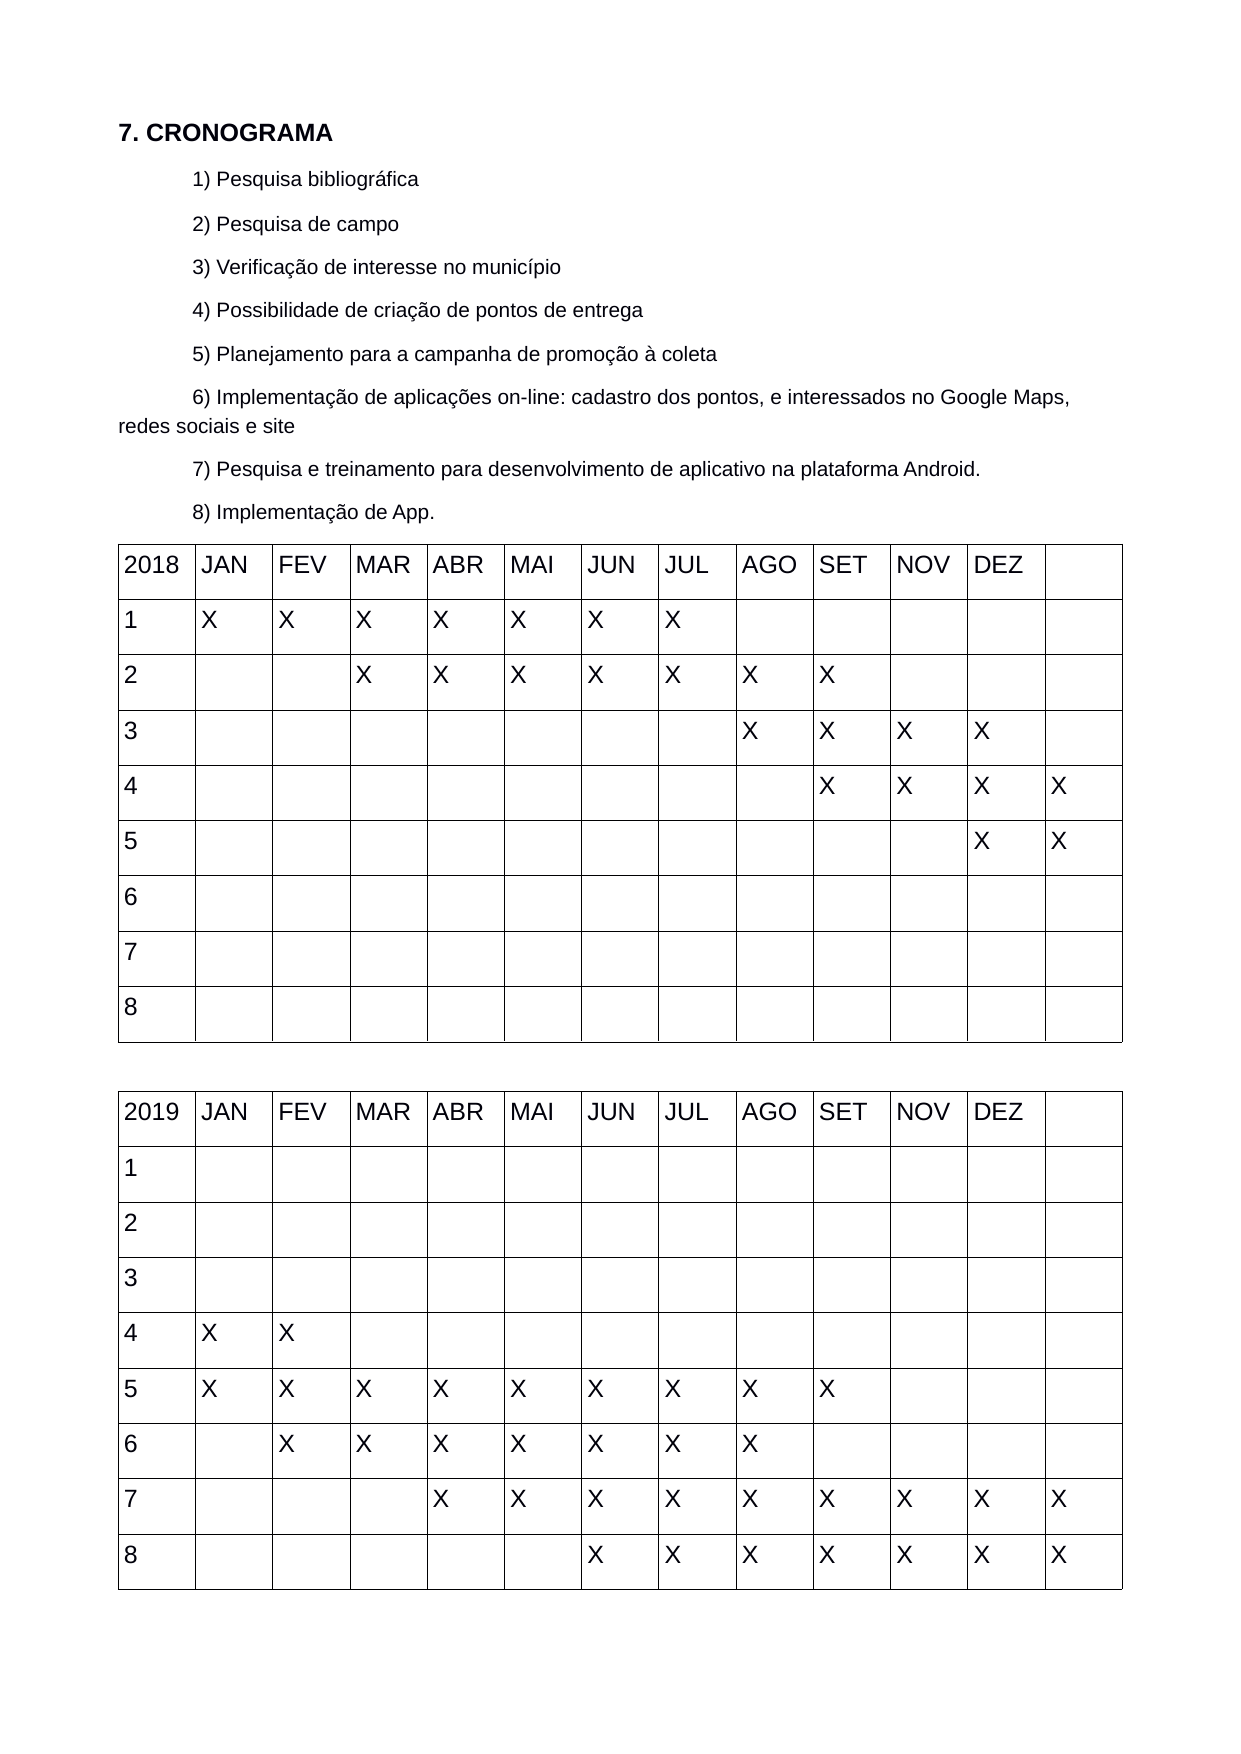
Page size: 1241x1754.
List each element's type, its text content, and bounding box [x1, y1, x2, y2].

table_cell X [428, 655, 504, 709]
table_cell X [273, 600, 350, 654]
table_cell [428, 1535, 504, 1589]
table_cell [968, 1203, 1045, 1257]
table_cell X [659, 1369, 736, 1423]
table_cell [968, 1258, 1045, 1312]
table_cell 8 [119, 987, 195, 1041]
table_cell [968, 1424, 1045, 1478]
table_header FEV [273, 545, 350, 599]
table_cell [351, 987, 427, 1041]
table_cell [1046, 1313, 1122, 1367]
table_cell [659, 766, 736, 820]
table_cell X [428, 600, 504, 654]
table_cell X [505, 600, 581, 654]
table_cell X [659, 1424, 736, 1478]
table_cell X [196, 1369, 272, 1423]
table_cell 8 [119, 1535, 195, 1589]
table_cell X [659, 1535, 736, 1589]
table_cell [737, 1147, 813, 1202]
table_cell [582, 876, 658, 931]
table_cell [505, 1313, 581, 1367]
table_cell X [737, 711, 813, 765]
table_cell [659, 876, 736, 931]
table_cell [273, 876, 350, 931]
table_cell X [968, 766, 1045, 820]
table_cell X [582, 1369, 658, 1423]
table_cell X [351, 1369, 427, 1423]
table_cell [428, 1258, 504, 1312]
table_cell [273, 1147, 350, 1202]
table_cell [1046, 1147, 1122, 1202]
table_cell 2 [119, 655, 195, 709]
table_cell [273, 766, 350, 820]
table_cell [968, 876, 1045, 931]
table_cell [196, 1203, 272, 1257]
table_cell X [428, 1479, 504, 1533]
table_cell [659, 821, 736, 875]
table_cell [505, 1535, 581, 1589]
table_cell [814, 876, 890, 931]
table_cell [891, 1369, 967, 1423]
table_cell [351, 1203, 427, 1257]
table_cell [273, 1535, 350, 1589]
table_cell [196, 987, 272, 1041]
table_cell [814, 987, 890, 1041]
table_cell X [814, 655, 890, 709]
table_cell X [737, 1535, 813, 1589]
table_cell X [582, 1535, 658, 1589]
table_cell [196, 876, 272, 931]
table_cell X [273, 1424, 350, 1478]
table_cell X [968, 1535, 1045, 1589]
table_cell [351, 1479, 427, 1533]
table_cell [814, 932, 890, 986]
table_header MAR [351, 1092, 427, 1146]
table_header NOV [891, 545, 967, 599]
table_cell [891, 600, 967, 654]
table_cell [737, 1258, 813, 1312]
table_cell 7 [119, 932, 195, 986]
table_cell [1046, 655, 1122, 709]
table_header NOV [891, 1092, 967, 1146]
table_cell [273, 1258, 350, 1312]
table_header JUN [582, 545, 658, 599]
table_header ABR [428, 545, 504, 599]
table_cell [428, 987, 504, 1041]
table_cell [891, 821, 967, 875]
table_cell [582, 1313, 658, 1367]
table_cell [1046, 600, 1122, 654]
table_cell X [814, 1479, 890, 1533]
table_cell [351, 1535, 427, 1589]
text 7. CRONOGRAMA [118, 118, 1122, 147]
table_cell [428, 766, 504, 820]
table_cell 6 [119, 876, 195, 931]
table_header MAI [505, 1092, 581, 1146]
table_header JAN [196, 1092, 272, 1146]
table_cell X [891, 1479, 967, 1533]
table_cell X [582, 600, 658, 654]
table_cell [196, 711, 272, 765]
table_cell [196, 932, 272, 986]
table_cell [814, 1258, 890, 1312]
table_cell [273, 655, 350, 709]
table_cell X [196, 600, 272, 654]
table_cell [814, 1203, 890, 1257]
table_cell [891, 1313, 967, 1367]
table_cell X [505, 1369, 581, 1423]
table_cell [582, 711, 658, 765]
table_cell X [737, 655, 813, 709]
table_cell [273, 987, 350, 1041]
table_header SET [814, 545, 890, 599]
table_cell [814, 600, 890, 654]
table_cell [814, 821, 890, 875]
table_cell [505, 766, 581, 820]
table_cell X [968, 821, 1045, 875]
table_cell X [659, 655, 736, 709]
table_cell [814, 1147, 890, 1202]
table_cell [968, 1313, 1045, 1367]
table_cell [273, 932, 350, 986]
text 3) Verificação de interesse no município [118, 255, 1122, 279]
table_cell [737, 932, 813, 986]
table_cell 3 [119, 711, 195, 765]
table_cell [968, 1147, 1045, 1202]
table_cell X [273, 1369, 350, 1423]
table_cell X [737, 1479, 813, 1533]
table_cell [814, 1313, 890, 1367]
table_cell [968, 600, 1045, 654]
table_cell X [582, 1424, 658, 1478]
table_cell 5 [119, 821, 195, 875]
table_cell [273, 821, 350, 875]
table_cell [659, 1258, 736, 1312]
table_cell X [737, 1369, 813, 1423]
text 6) Implementação de aplicações on-line: cadastro dos pontos, e interessados no Google Maps, redes sociais e site [118, 385, 1122, 437]
table_cell [891, 1424, 967, 1478]
table_cell X [814, 711, 890, 765]
table_cell [351, 821, 427, 875]
table_cell [273, 1479, 350, 1533]
table_cell [737, 1203, 813, 1257]
table_cell [351, 876, 427, 931]
table_cell X [351, 655, 427, 709]
table_header 2018 [119, 545, 195, 599]
table_cell [891, 1203, 967, 1257]
table_cell [968, 987, 1045, 1041]
table_cell 3 [119, 1258, 195, 1312]
table_cell [1046, 876, 1122, 931]
table_cell [659, 1203, 736, 1257]
table_cell X [737, 1424, 813, 1478]
table_cell X [814, 1535, 890, 1589]
table_cell [505, 987, 581, 1041]
table_cell X [273, 1313, 350, 1367]
table_cell 1 [119, 600, 195, 654]
table_header MAI [505, 545, 581, 599]
table_cell X [505, 1479, 581, 1533]
table_cell [659, 932, 736, 986]
text 4) Possibilidade de criação de pontos de entrega [118, 298, 1122, 322]
table_cell [659, 711, 736, 765]
table_cell [428, 1313, 504, 1367]
table_cell X [1046, 1479, 1122, 1533]
table_cell X [428, 1369, 504, 1423]
text 7) Pesquisa e treinamento para desenvolvimento de aplicativo na plataforma Android. [118, 457, 1122, 481]
table_cell X [1046, 821, 1122, 875]
table_cell X [659, 600, 736, 654]
table_cell X [1046, 1535, 1122, 1589]
table_cell [891, 932, 967, 986]
table_cell [891, 1147, 967, 1202]
table_header [1046, 1092, 1122, 1146]
table_cell X [351, 600, 427, 654]
table_cell [737, 876, 813, 931]
table_header SET [814, 1092, 890, 1146]
table_cell 5 [119, 1369, 195, 1423]
table_header AGO [737, 545, 813, 599]
table_cell [1046, 711, 1122, 765]
table_header [1046, 545, 1122, 599]
table_cell 4 [119, 766, 195, 820]
table_cell [196, 821, 272, 875]
table_cell X [428, 1424, 504, 1478]
table_cell 4 [119, 1313, 195, 1367]
table_cell [1046, 1424, 1122, 1478]
table_cell [196, 766, 272, 820]
table_cell [582, 1258, 658, 1312]
table_cell [196, 1479, 272, 1533]
table_header MAR [351, 545, 427, 599]
table_cell [582, 766, 658, 820]
table_cell [196, 1424, 272, 1478]
table_cell [582, 987, 658, 1041]
table_cell [351, 932, 427, 986]
table_cell 7 [119, 1479, 195, 1533]
table_cell [428, 821, 504, 875]
table_cell [505, 876, 581, 931]
text 5) Planejamento para a campanha de promoção à coleta [118, 341, 1122, 365]
table_cell [196, 1147, 272, 1202]
table_cell [505, 1203, 581, 1257]
table_cell X [582, 655, 658, 709]
table_cell X [659, 1479, 736, 1533]
table_cell [505, 711, 581, 765]
table_cell [428, 1147, 504, 1202]
table_header DEZ [968, 1092, 1045, 1146]
table_cell [196, 1258, 272, 1312]
table_cell [737, 600, 813, 654]
table_cell [582, 932, 658, 986]
text 1) Pesquisa bibliográfica [118, 167, 1122, 191]
table_cell X [582, 1479, 658, 1533]
table_cell X [814, 766, 890, 820]
table_cell [196, 1535, 272, 1589]
table_cell [1046, 1369, 1122, 1423]
table_cell [891, 1258, 967, 1312]
table_cell [968, 932, 1045, 986]
table_cell X [891, 1535, 967, 1589]
table_cell X [1046, 766, 1122, 820]
table_cell [505, 1147, 581, 1202]
table_cell 6 [119, 1424, 195, 1478]
table_cell 1 [119, 1147, 195, 1202]
table_header DEZ [968, 545, 1045, 599]
table_cell [582, 821, 658, 875]
text 2) Pesquisa de campo [118, 211, 1122, 235]
table_cell [582, 1147, 658, 1202]
table_cell [737, 821, 813, 875]
table_header JUN [582, 1092, 658, 1146]
table_cell [196, 655, 272, 709]
table_cell [1046, 1258, 1122, 1312]
table_cell [351, 766, 427, 820]
table_header JAN [196, 545, 272, 599]
table_cell [891, 655, 967, 709]
table_cell [968, 655, 1045, 709]
table_cell [1046, 932, 1122, 986]
table_cell [968, 1369, 1045, 1423]
table_cell [582, 1203, 658, 1257]
table_cell [659, 987, 736, 1041]
table_cell [505, 932, 581, 986]
table_header JUL [659, 545, 736, 599]
table_header AGO [737, 1092, 813, 1146]
table_cell [428, 711, 504, 765]
table_cell X [814, 1369, 890, 1423]
table_cell [737, 987, 813, 1041]
table_cell X [891, 766, 967, 820]
table_cell X [968, 1479, 1045, 1533]
table_header 2019 [119, 1092, 195, 1146]
table_cell X [891, 711, 967, 765]
table_cell [737, 766, 813, 820]
table_cell X [196, 1313, 272, 1367]
table_cell X [968, 711, 1045, 765]
table_cell [814, 1424, 890, 1478]
table_cell [737, 1313, 813, 1367]
table_header ABR [428, 1092, 504, 1146]
table_cell [505, 821, 581, 875]
table_cell X [505, 655, 581, 709]
table_cell [351, 1258, 427, 1312]
table_cell [891, 987, 967, 1041]
table_cell [351, 711, 427, 765]
table_header JUL [659, 1092, 736, 1146]
table_cell [659, 1147, 736, 1202]
table_cell [505, 1258, 581, 1312]
table_cell [273, 711, 350, 765]
table_cell [1046, 1203, 1122, 1257]
table_cell [428, 1203, 504, 1257]
table_cell [891, 876, 967, 931]
table_cell [351, 1147, 427, 1202]
text 8) Implementação de App. [118, 500, 1122, 524]
table_cell [659, 1313, 736, 1367]
table_cell X [505, 1424, 581, 1478]
table_cell [428, 876, 504, 931]
table_cell [273, 1203, 350, 1257]
table_cell 2 [119, 1203, 195, 1257]
table_cell X [351, 1424, 427, 1478]
table_header FEV [273, 1092, 350, 1146]
table_cell [428, 932, 504, 986]
table_cell [1046, 987, 1122, 1041]
table_cell [351, 1313, 427, 1367]
